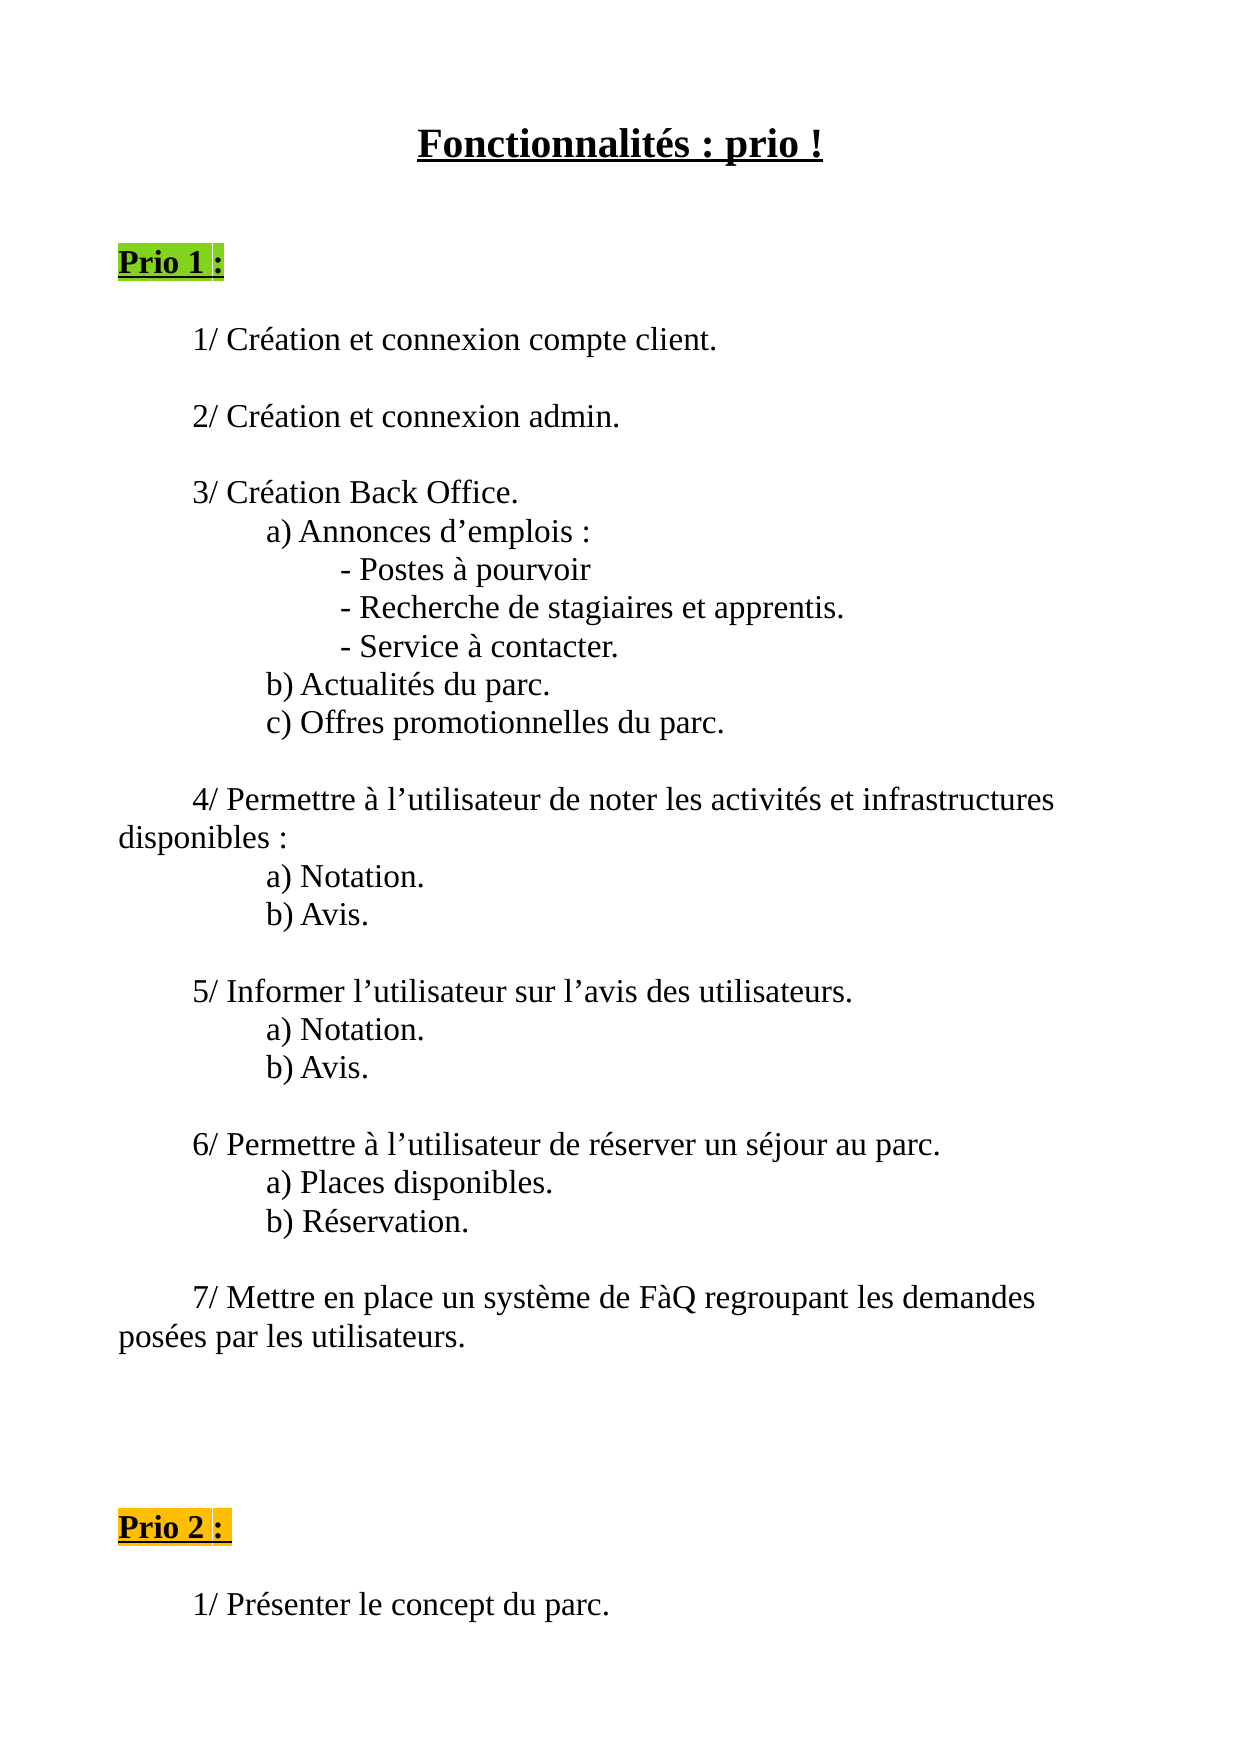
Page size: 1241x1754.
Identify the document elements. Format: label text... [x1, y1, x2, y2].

text 1/ Création et connexion compte client. [118, 319, 1122, 358]
text 7/ Mettre en place un système de FàQ regroupant les demandes posées par les utilisateurs. [118, 1278, 1122, 1354]
text 5/ Informer l’utilisateur sur l’avis des utilisateurs. [118, 971, 1122, 1009]
text b) Actualités du parc. [118, 664, 1122, 703]
text 3/ Création Back Office. [118, 473, 1122, 511]
text 2/ Création et connexion admin. [118, 396, 1122, 434]
text b) Avis. [118, 894, 1122, 933]
text b) Avis. [118, 1048, 1122, 1086]
text - Postes à pourvoir [118, 549, 1122, 588]
text - Service à contacter. [118, 626, 1122, 664]
text a) Notation. [118, 1009, 1122, 1048]
text c) Offres promotionnelles du parc. [118, 703, 1122, 741]
text Prio 1 : [118, 243, 1122, 281]
text 4/ Permettre à l’utilisateur de noter les activités et infrastructures disponibles : [118, 779, 1122, 856]
text a) Notation. [118, 856, 1122, 894]
text a) Annonces d’emplois : [118, 511, 1122, 549]
text Prio 2 : [118, 1508, 1122, 1546]
text b) Réservation. [118, 1201, 1122, 1239]
text - Recherche de stagiaires et apprentis. [118, 588, 1122, 626]
text 1/ Présenter le concept du parc. [118, 1584, 1122, 1623]
text 6/ Permettre à l’utilisateur de réserver un séjour au parc. [118, 1124, 1122, 1163]
text a) Places disponibles. [118, 1163, 1122, 1201]
text Fonctionnalités : prio ! [118, 118, 1122, 166]
